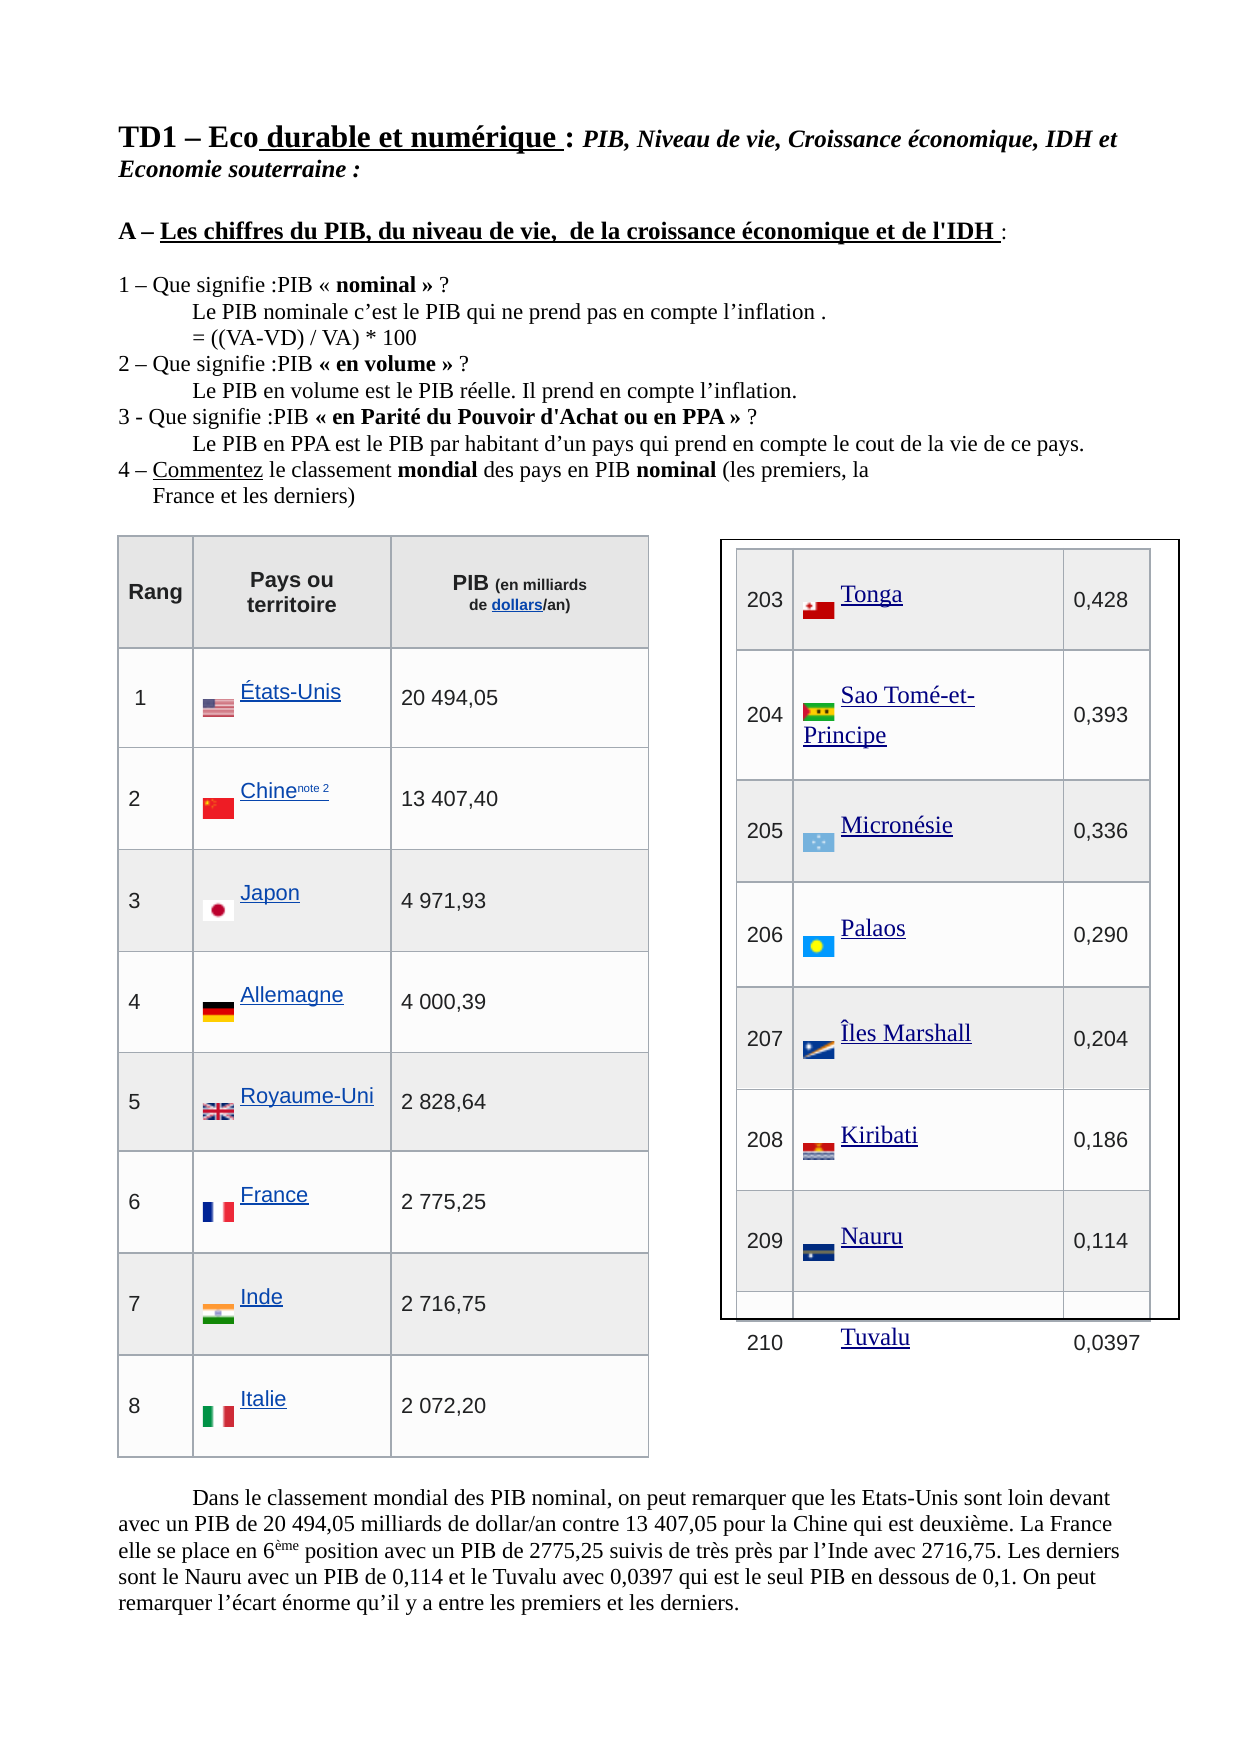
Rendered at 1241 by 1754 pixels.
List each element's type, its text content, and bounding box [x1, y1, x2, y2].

table_cell Italie [194, 1356, 390, 1456]
table_cell 20 494,05 [392, 649, 648, 747]
table_header 203 [737, 550, 792, 649]
text 4 – Commentez le classement mondial des pays en PIB nominal (les premiers, la [118, 456, 1122, 482]
table_header Rang [119, 537, 192, 647]
table_cell 13 407,40 [392, 748, 648, 849]
table_cell 3 [119, 850, 192, 951]
text TD1 – Eco durable et numérique : PIB, Niveau de vie, Croissance économique, IDH et Economie souterraine : [118, 118, 1122, 183]
table_cell 7 [119, 1254, 192, 1354]
table_cell 0,0397 [1064, 1292, 1149, 1318]
table_cell 206 [737, 883, 792, 986]
table_cell 6 [119, 1152, 192, 1252]
table_cell 207 [737, 988, 792, 1088]
text A – Les chiffres du PIB, du niveau de vie, de la croissance économique et de l'IDH : [118, 216, 1122, 245]
table_cell 0,204 [1064, 988, 1149, 1088]
table_cell Nauru [794, 1191, 1063, 1291]
table_cell 1 [119, 649, 192, 747]
text France et les derniers) [118, 482, 1122, 509]
text Dans le classement mondial des PIB nominal, on peut remarquer que les Etats-Unis sont loin devant avec un PIB de 20 494,05 milliards de dollar/an contre 13 407,05 pour la Chine qui est deuxième. La France elle se place en 6ème position avec un PIB de 2775,25 suivis de très près par l’Inde avec 2716,75. Les derniers sont le Nauru avec un PIB de 0,114 et le Tuvalu avec 0,0397 qui est le seul PIB en dessous de 0,1. On peut remarquer l’écart énorme qu’il y a entre les premiers et les derniers. [118, 1484, 1122, 1616]
text 3 - Que signifie :PIB « en Parité du Pouvoir d'Achat ou en PPA » ? [118, 403, 1122, 429]
table_cell Japon [194, 850, 390, 951]
text Le PIB en PPA est le PIB par habitant d’un pays qui prend en compte le cout de la vie de ce pays. [118, 429, 1122, 456]
table_cell Sao Tomé-et-Principe [794, 651, 1063, 779]
table_cell 210 [737, 1292, 792, 1318]
text 1 – Que signifie :PIB « nominal » ? [118, 271, 1122, 298]
table_header Tonga [794, 550, 1063, 649]
table_header Pays ou territoire [194, 537, 390, 647]
table_cell Palaos [794, 883, 1063, 986]
text Le PIB nominale c’est le PIB qui ne prend pas en compte l’inflation . [192, 298, 1122, 324]
table_cell 205 [737, 781, 792, 881]
text Le PIB en volume est le PIB réelle. Il prend en compte l’inflation. [118, 377, 1122, 403]
table_cell 8 [119, 1356, 192, 1456]
table_cell France [194, 1152, 390, 1252]
table_cell Royaume-Uni [194, 1053, 390, 1150]
table_cell Kiribati [794, 1090, 1063, 1190]
table_cell 0,290 [1064, 883, 1149, 986]
table_cell 4 971,93 [392, 850, 648, 951]
table_cell 4 [119, 952, 192, 1052]
table_cell 4 000,39 [392, 952, 648, 1052]
table_cell Inde [194, 1254, 390, 1354]
table_cell 2 775,25 [392, 1152, 648, 1252]
table_header PIB (en milliards de dollars/an) [392, 537, 648, 647]
table_cell 2 828,64 [392, 1053, 648, 1150]
table_cell 0,186 [1064, 1090, 1149, 1190]
table_cell 2 [119, 748, 192, 849]
table_cell Chinenote 2 [194, 748, 390, 849]
table_cell États-Unis [194, 649, 390, 747]
table_cell 208 [737, 1090, 792, 1190]
text 2 – Que signifie :PIB « en volume » ? [118, 351, 1122, 377]
table_cell 0,336 [1064, 781, 1149, 881]
table_cell 209 [737, 1191, 792, 1291]
table_cell 0,114 [1064, 1191, 1149, 1291]
table_cell 5 [119, 1053, 192, 1150]
table_cell 2 072,20 [392, 1356, 648, 1456]
table_cell 0,393 [1064, 651, 1149, 779]
table_cell Micronésie [794, 781, 1063, 881]
table_cell 2 716,75 [392, 1254, 648, 1354]
table_cell 204 [737, 651, 792, 779]
table_header 0,428 [1064, 550, 1149, 649]
table_cell Tuvalu [794, 1292, 1063, 1318]
table_cell Îles Marshall [794, 988, 1063, 1088]
table_cell Allemagne [194, 952, 390, 1052]
text = ((VA-VD) / VA) * 100 [118, 324, 1122, 351]
